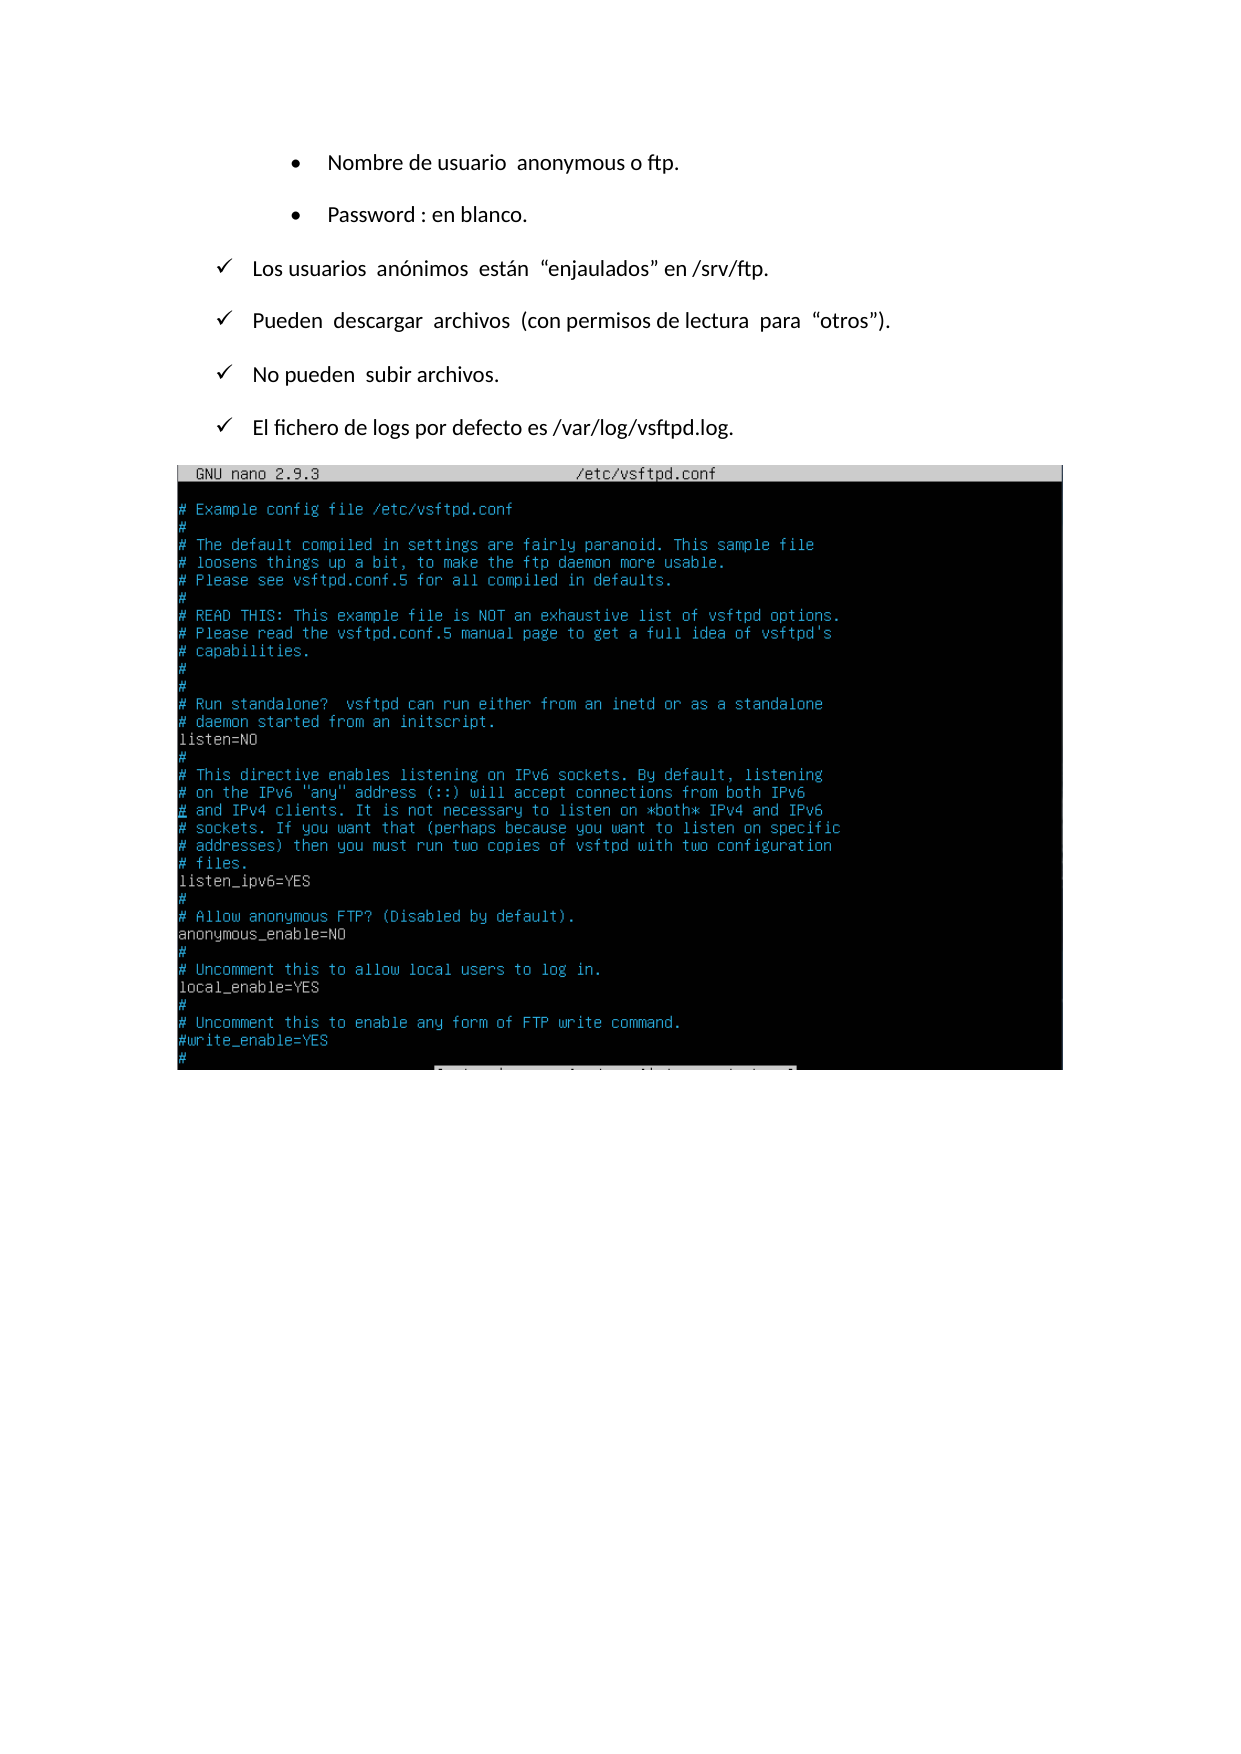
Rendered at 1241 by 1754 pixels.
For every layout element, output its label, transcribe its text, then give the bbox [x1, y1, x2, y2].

list No pueden subir archivos. [215, 360, 1063, 388]
list Pueden descargar archivos (con permisos de lectura para “otros”). [215, 307, 1063, 335]
list El fichero de logs por defecto es /var/log/vsftpd.log. [215, 413, 1063, 441]
list Nombre de usuario anonymous o ftp. [290, 148, 1063, 176]
list Password : en blanco. [290, 201, 1063, 229]
list Los usuarios anónimos están “enjaulados” en /srv/ftp. [215, 254, 1063, 282]
